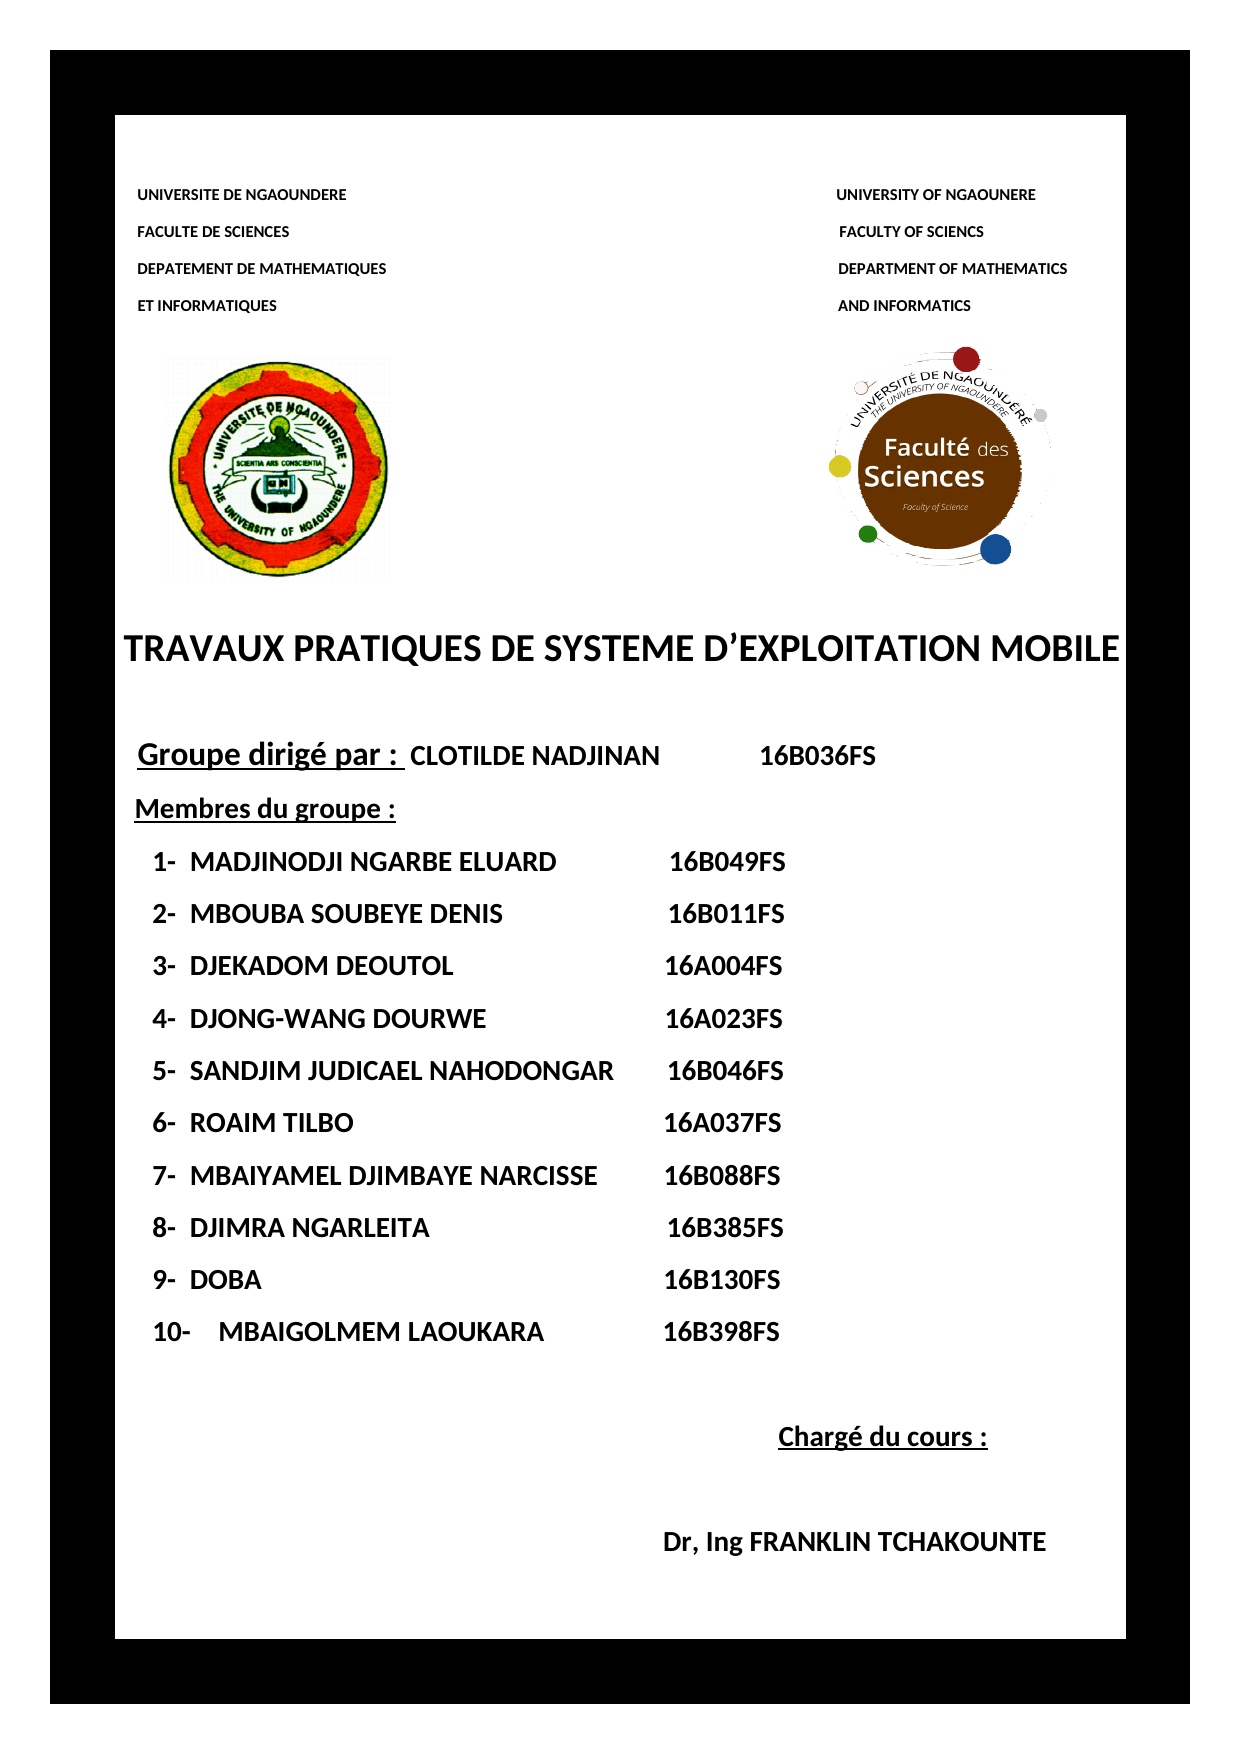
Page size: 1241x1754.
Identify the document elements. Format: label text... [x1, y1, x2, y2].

list DJEKADOM DEOUTOL 16A004FS [152, 947, 1126, 983]
text Chargé du cours : [115, 1418, 1126, 1454]
list ROAIM TILBO 16A037FS [152, 1104, 1126, 1140]
list MADJINODJI NGARBE ELUARD 16B049FS [152, 843, 1126, 878]
list MBAIGOLMEM LAOUKARA 16B398FS [152, 1313, 1126, 1349]
list DJONG-WANG DOURWE 16A023FS [152, 1000, 1126, 1035]
list SANDJIM JUDICAEL NAHODONGAR 16B046FS [152, 1052, 1126, 1088]
list Dr, Ing FRANKLIN TCHAKOUNTE [189, 1523, 1126, 1558]
list MBAIYAMEL DJIMBAYE NARCISSE 16B088FS [152, 1157, 1126, 1192]
text DEPATEMENT DE MATHEMATIQUES DEPARTMENT OF MATHEMATICS [115, 258, 1126, 279]
text ET INFORMATIQUES AND INFORMATICS [115, 296, 1126, 316]
text UNIVERSITE DE NGAOUNDERE UNIVERSITY OF NGAOUNERE [115, 184, 1126, 205]
list MBOUBA SOUBEYE DENIS 16B011FS [152, 895, 1126, 931]
list DOBA 16B130FS [152, 1261, 1126, 1297]
text Membres du groupe : [115, 791, 1126, 826]
text TRAVAUX PRATIQUES DE SYSTEME D’EXPLOITATION MOBILE [115, 623, 1126, 672]
list DJIMRA NGARLEITA 16B385FS [152, 1209, 1126, 1244]
text Groupe dirigé par : CLOTILDE NADJINAN 16B036FS [115, 733, 1126, 774]
text FACULTE DE SCIENCES FACULTY OF SCIENCS [115, 222, 1126, 242]
